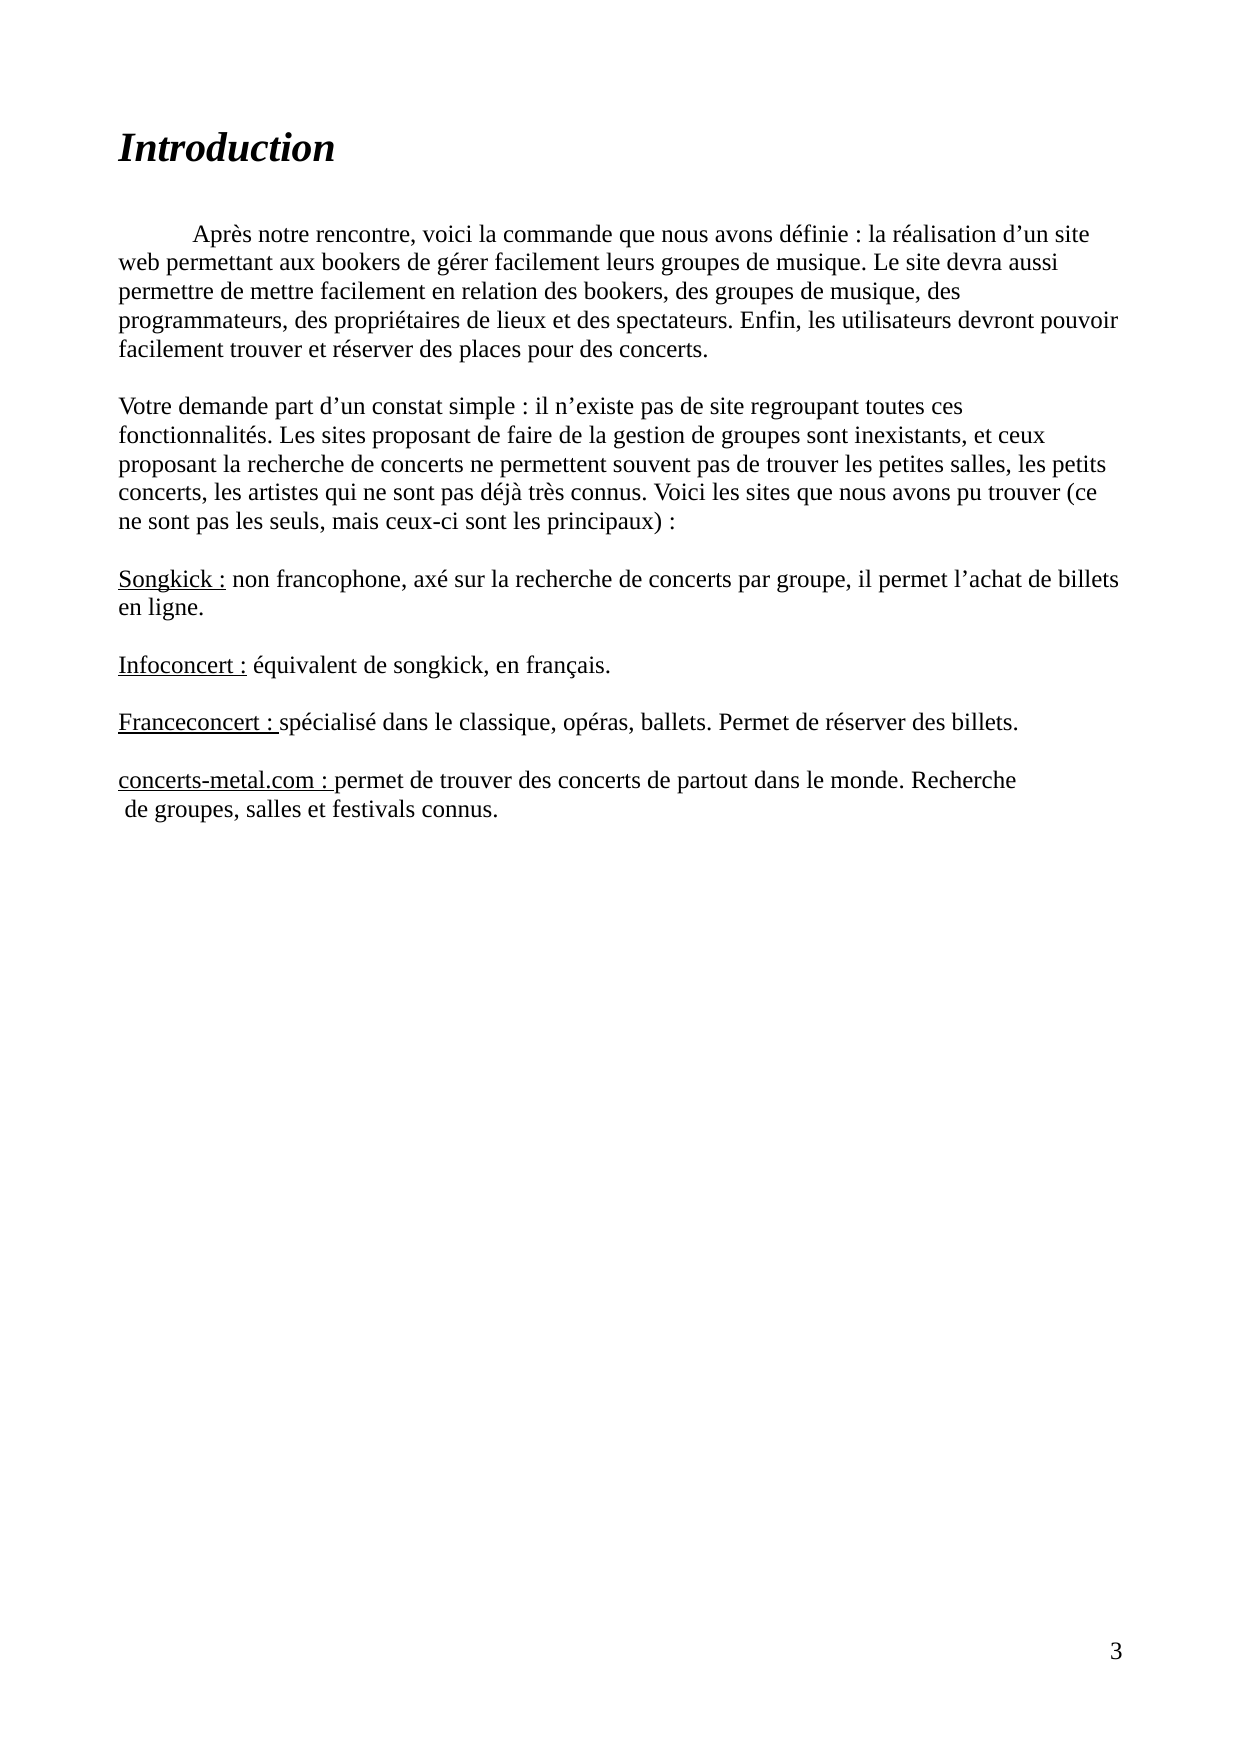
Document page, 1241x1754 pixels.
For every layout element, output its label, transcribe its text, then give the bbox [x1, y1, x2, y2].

text Infoconcert : équivalent de songkick, en français. [118, 650, 1122, 679]
text Votre demande part d’un constat simple : il n’existe pas de site regroupant toutes ces fonctionnalités. Les sites proposant de faire de la gestion de groupes sont inexistants, et ceux proposant la recherche de concerts ne permettent souvent pas de trouver les petites salles, les petits concerts, les artistes qui ne sont pas déjà très connus. Voici les sites que nous avons pu trouver (ce ne sont pas les seuls, mais ceux-ci sont les principaux) : [118, 391, 1122, 535]
text concerts-metal.com : permet de trouver des concerts de partout dans le monde. Recherche [118, 765, 1122, 794]
text Après notre rencontre, voici la commande que nous avons définie : la réalisation d’un site web permettant aux bookers de gérer facilement leurs groupes de musique. Le site devra aussi permettre de mettre facilement en relation des bookers, des groupes de musique, des programmateurs, des propriétaires de lieux et des spectateurs. Enfin, les utilisateurs devront pouvoir facilement trouver et réserver des places pour des concerts. [118, 219, 1122, 362]
text de groupes, salles et festivals connus. [118, 794, 1122, 822]
text Franceconcert : spécialisé dans le classique, opéras, ballets. Permet de réserver des billets. [118, 707, 1122, 736]
text Songkick : non francophone, axé sur la recherche de concerts par groupe, il permet l’achat de billets en ligne. [118, 564, 1122, 621]
text Introduction [118, 123, 1122, 171]
